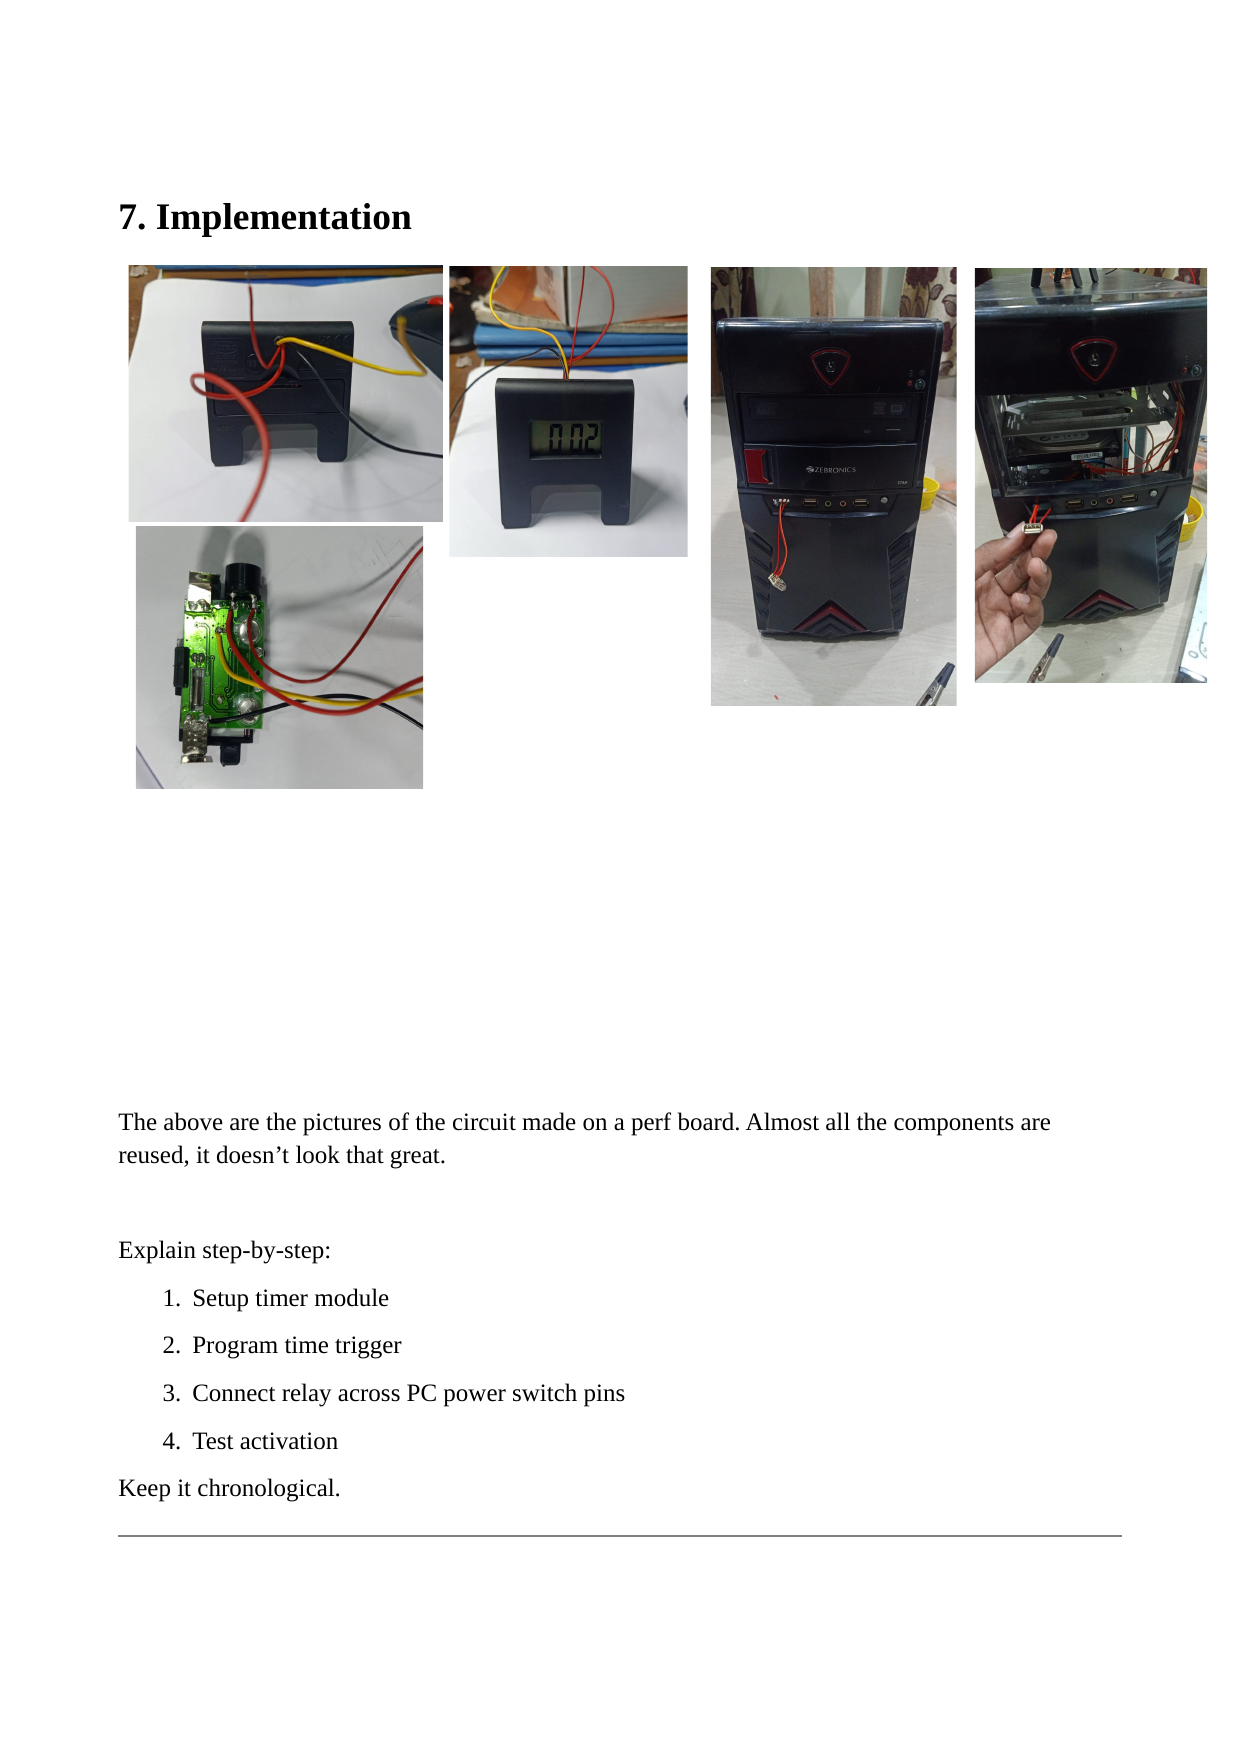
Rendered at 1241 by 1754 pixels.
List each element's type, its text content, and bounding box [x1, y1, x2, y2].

picture [449, 270, 688, 557]
list Program time trigger [162, 1331, 1122, 1359]
picture [128, 265, 443, 522]
picture [135, 526, 424, 789]
subtitle 7. Implementation [118, 194, 1122, 238]
text Keep it chronological. [118, 1473, 1122, 1502]
list Setup timer module [162, 1283, 1122, 1312]
picture [974, 268, 1208, 683]
list Connect relay across PC power switch pins [162, 1378, 1122, 1407]
picture [710, 267, 957, 706]
text Explain step-by-step: [118, 1235, 1122, 1264]
text The above are the pictures of the circuit made on a perf board. Almost all the components are reused, it doesn’t look that great. [118, 1107, 1122, 1169]
list Test activation [162, 1426, 1122, 1454]
